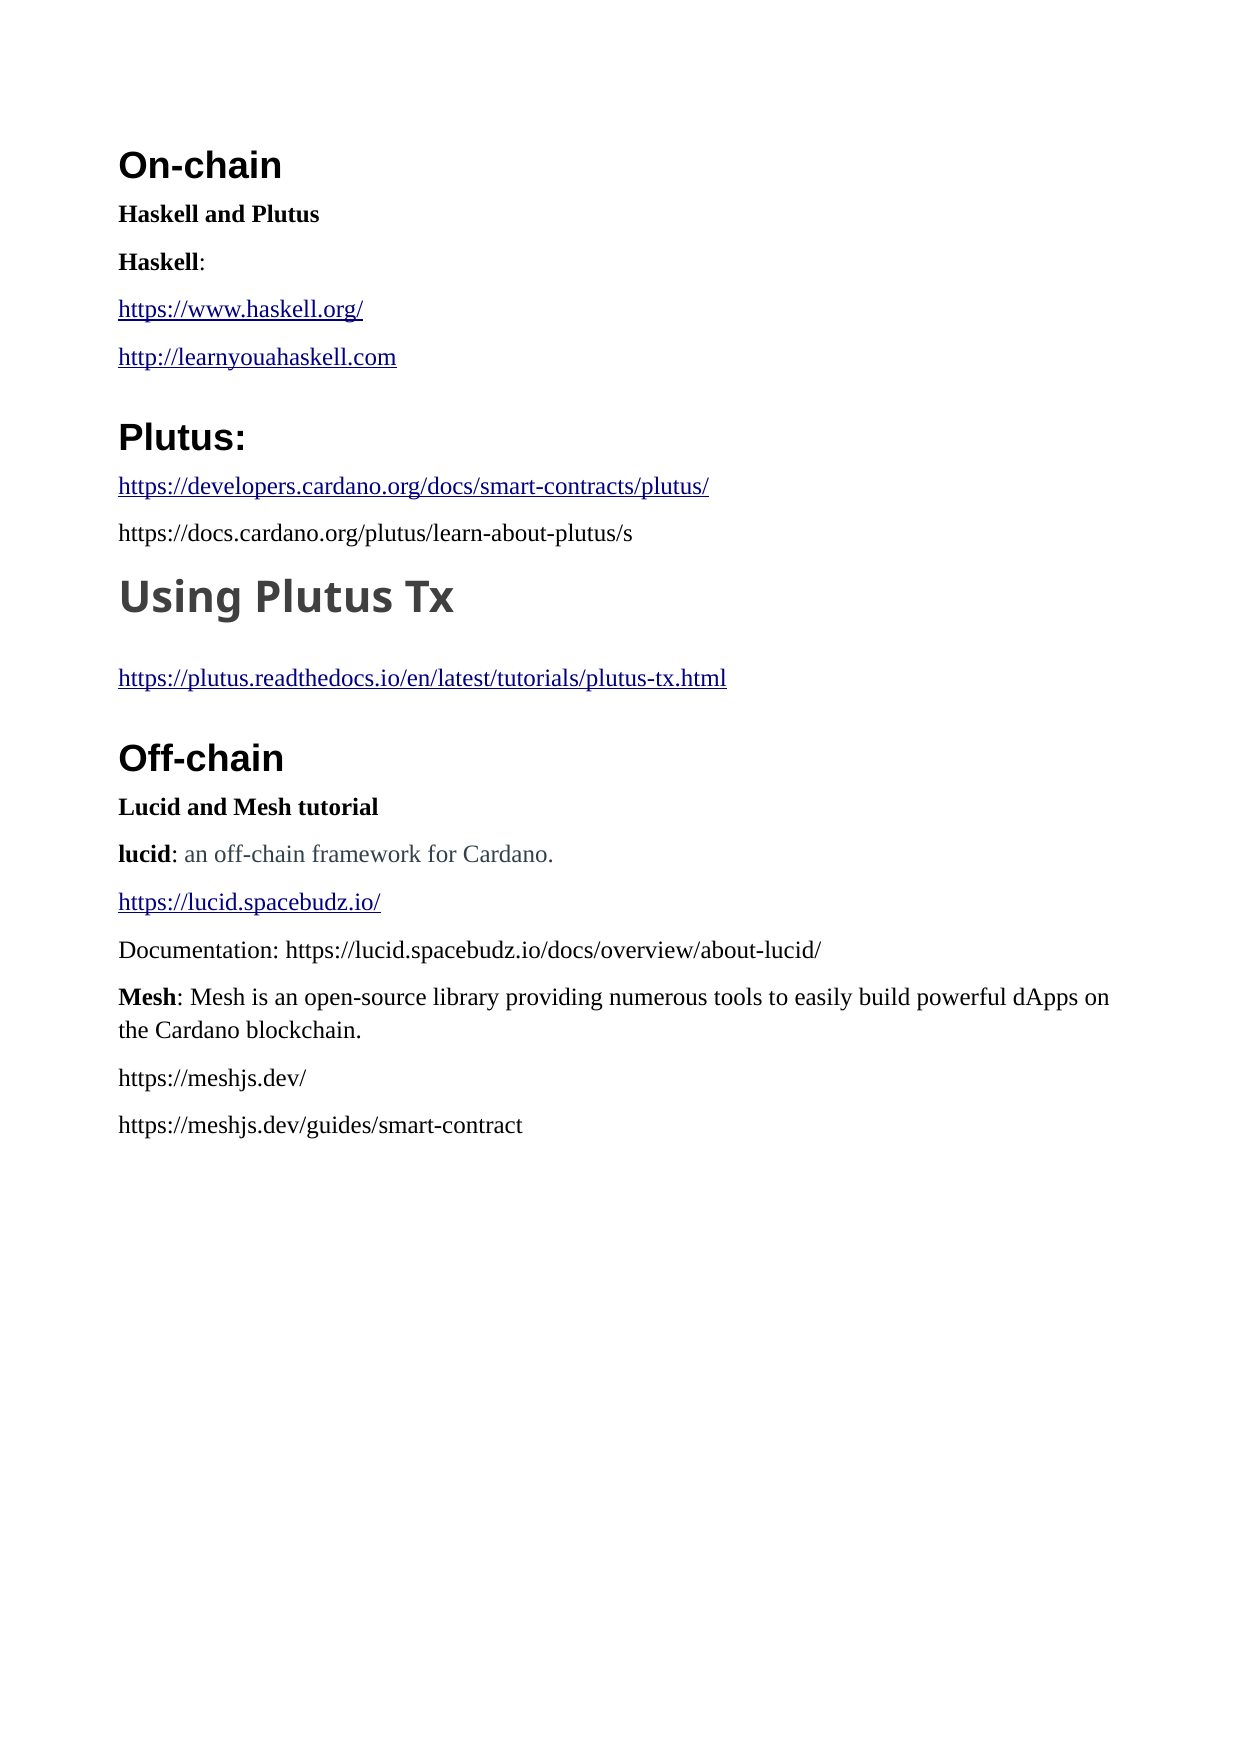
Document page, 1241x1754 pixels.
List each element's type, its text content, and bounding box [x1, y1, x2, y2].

subtitle Off-chain [118, 736, 1122, 779]
text https://plutus.readthedocs.io/en/latest/tutorials/plutus-tx.html [118, 663, 1122, 692]
text lucid: an off-chain framework for Cardano. [118, 839, 1122, 868]
text Haskell: [118, 247, 1122, 276]
text https://meshjs.dev/guides/smart-contract [118, 1111, 1122, 1139]
text https://docs.cardano.org/plutus/learn-about-plutus/s [118, 518, 1122, 547]
text Documentation: https://lucid.spacebudz.io/docs/overview/about-lucid/ [118, 935, 1122, 963]
text https://developers.cardano.org/docs/smart-contracts/plutus/ [118, 471, 1122, 499]
text Haskell and Plutus [118, 199, 1122, 228]
text Mesh: Mesh is an open-source library providing numerous tools to easily build powerful dApps on the Cardano blockchain. [118, 982, 1122, 1044]
subtitle Using Plutus Tx [118, 566, 1122, 626]
subtitle Plutus: [118, 415, 1122, 458]
text https://www.haskell.org/ [118, 294, 1122, 323]
subtitle On-chain [118, 143, 1122, 187]
text http://learnyouahaskell.com [118, 342, 1122, 371]
text https://lucid.spacebudz.io/ [118, 887, 1122, 916]
text https://meshjs.dev/ [118, 1063, 1122, 1092]
text Lucid and Mesh tutorial [118, 792, 1122, 821]
